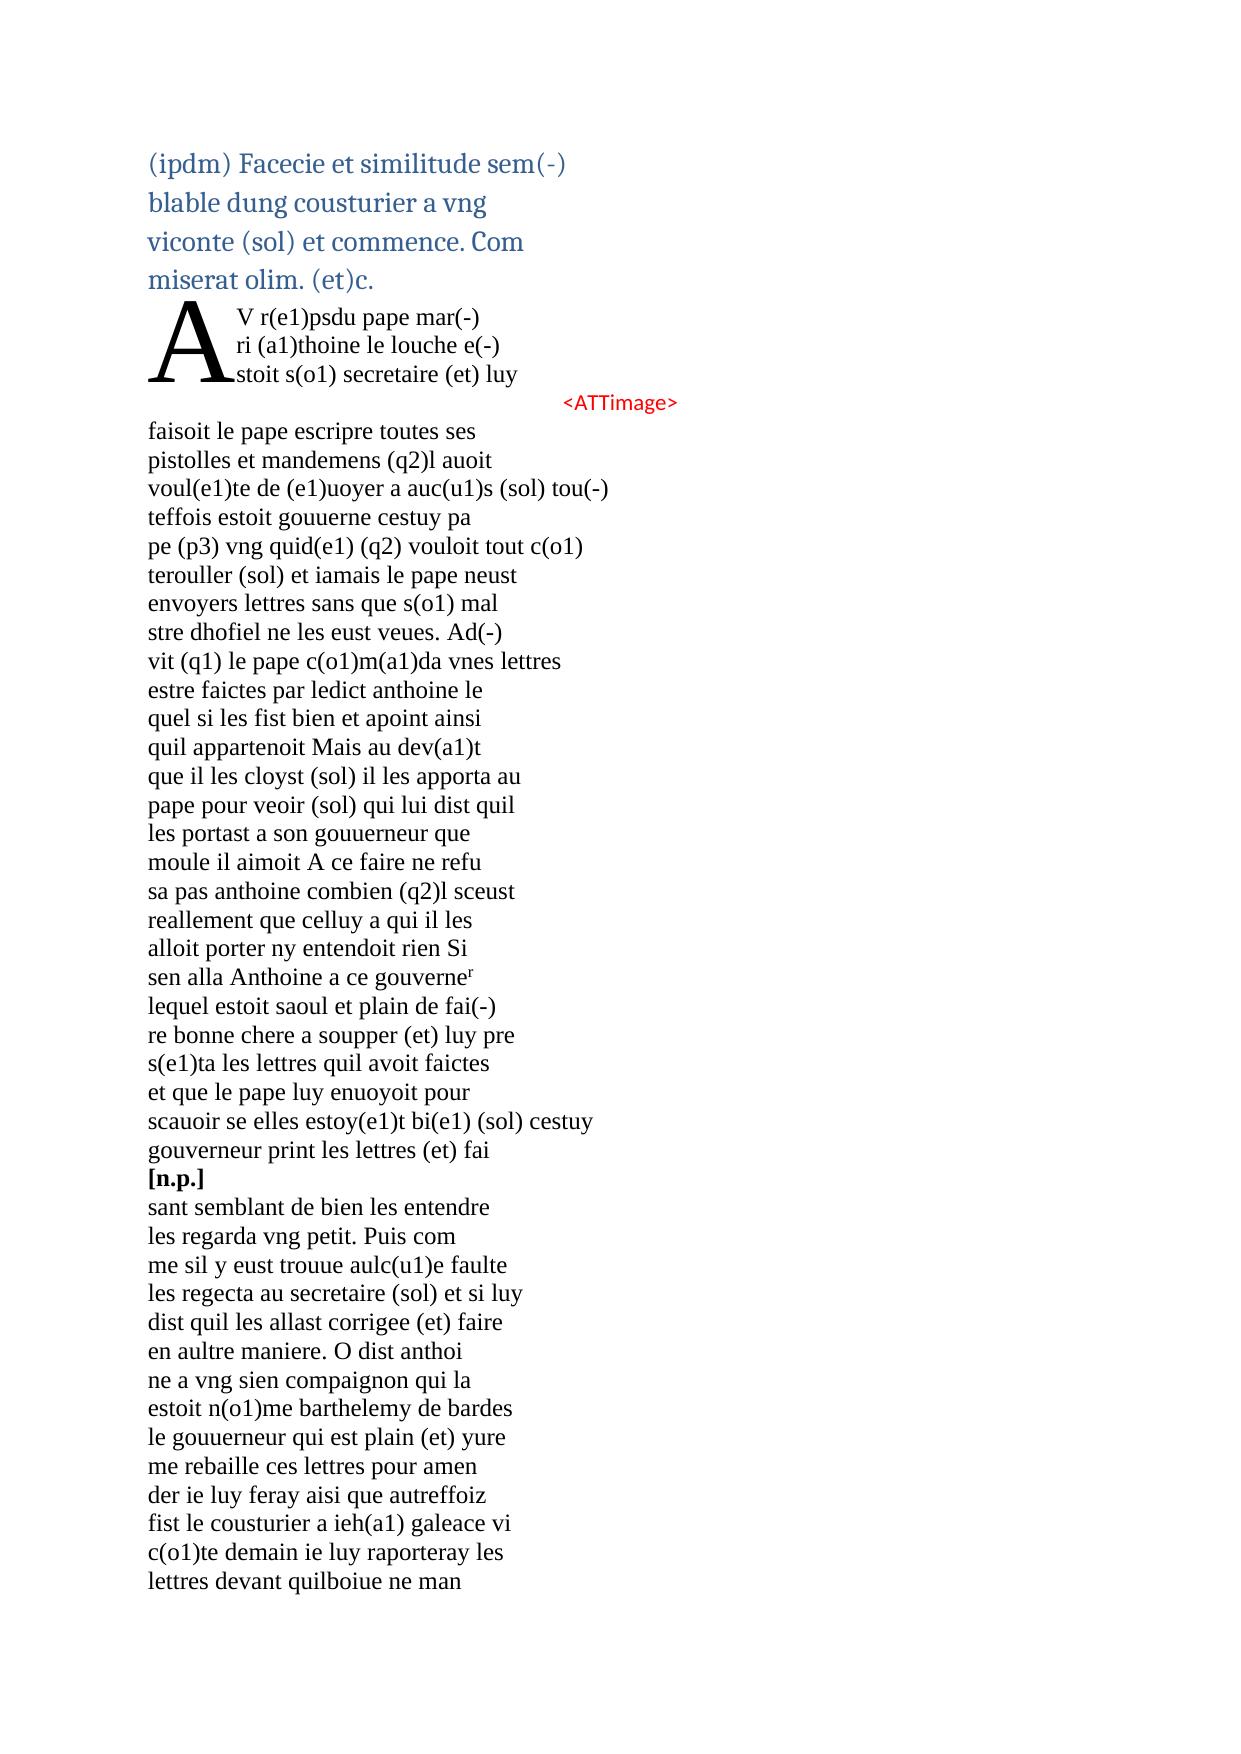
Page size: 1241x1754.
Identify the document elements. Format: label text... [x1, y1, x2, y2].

subtitle (ipdm) Facecie et similitude sem(-) blable dung cousturier a vng viconte (sol) et commence. Com miserat olim. (et)c. [148, 148, 1093, 297]
text <ATTimage> [148, 388, 1093, 416]
text AV r(e1)psdu pape mar(-) ri (a1)thoine le louche e(-) stoit s(o1) secretaire (et) luy [148, 302, 1093, 388]
text faisoit le pape escripre toutes ses pistolles et mandemens (q2)l auoit voul(e1)te de (e1)uoyer a auc(u1)s (sol) tou(-) teffois estoit gouuerne cestuy pa pe (p3) vng quid(e1) (q2) vouloit tout c(o1) terouller (sol) et iamais le pape neust envoyers lettres sans que s(o1) mal stre dhofiel ne les eust veues. Ad(-) vit (q1) le pape c(o1)m(a1)da vnes lettres estre faictes par ledict anthoine le quel si les fist bien et apoint ainsi quil appartenoit Mais au dev(a1)t que il les cloyst (sol) il les apporta au pape pour veoir (sol) qui lui dist quil les portast a son gouuerneur que moule il aimoit A ce faire ne refu sa pas anthoine combien (q2)l sceust reallement que celluy a qui il les alloit porter ny entendoit rien Si sen alla Anthoine a ce gouverner lequel estoit saoul et plain de fai(-) re bonne chere a soupper (et) luy pre s(e1)ta les lettres quil avoit faictes et que le pape luy enuoyoit pour scauoir se elles estoy(e1)t bi(e1) (sol) cestuy gouverneur print les lettres (et) fai [n.p.] sant semblant de bien les entendre les regarda vng petit. Puis com me sil y eust trouue aulc(u1)e faulte les regecta au secretaire (sol) et si luy dist quil les allast corrigee (et) faire en aultre maniere. O dist anthoi ne a vng sien compaignon qui la estoit n(o1)me barthelemy de bardes le gouuerneur qui est plain (et) yure me rebaille ces lettres pour amen der ie luy feray aisi que autreffoiz fist le cousturier a ieh(a1) galeace vi c(o1)te demain ie luy raporteray les lettres devant quilboiue ne man [148, 416, 1093, 1595]
